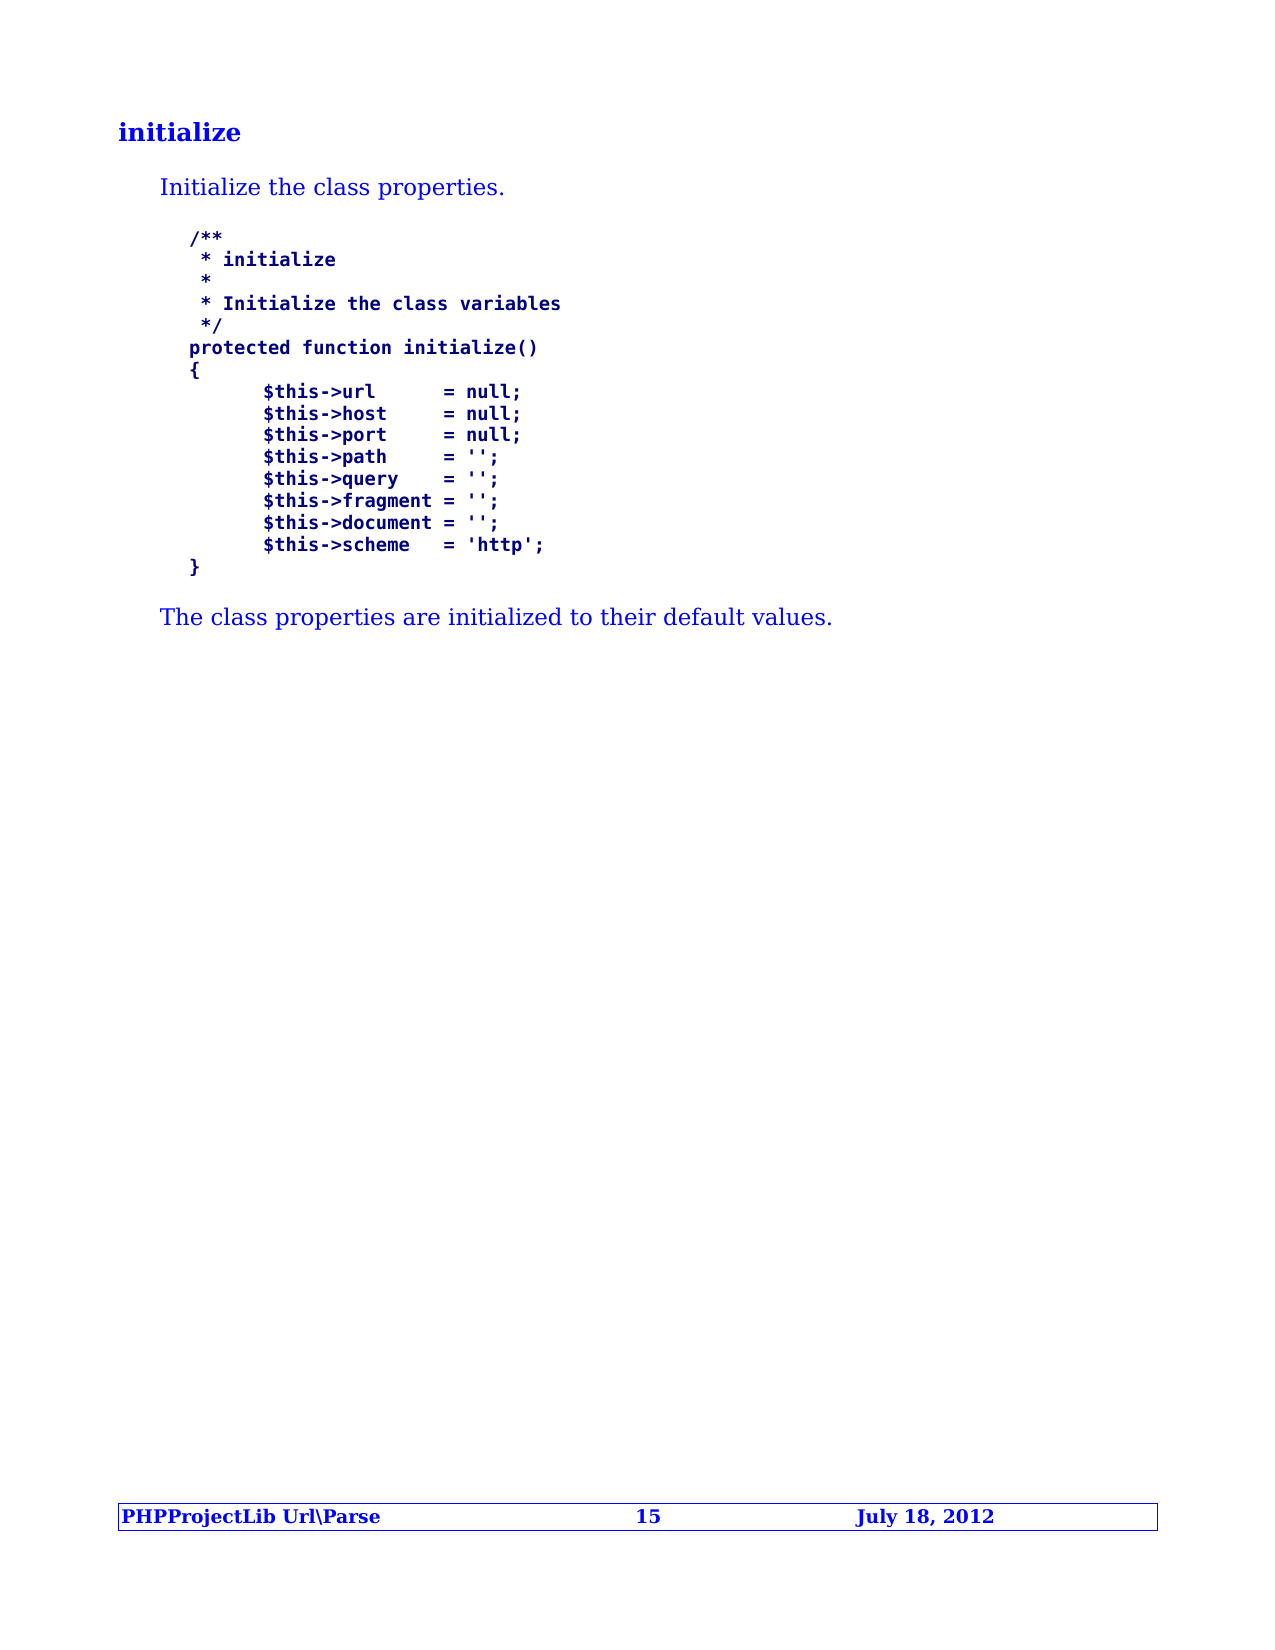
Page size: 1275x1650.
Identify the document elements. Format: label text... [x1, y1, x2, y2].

list $this->port = null; [189, 424, 1157, 446]
list */ [189, 315, 1157, 337]
list /** [189, 227, 1157, 249]
list $this->query = ''; [189, 468, 1157, 490]
list } [189, 556, 1157, 577]
list * [189, 271, 1157, 293]
list protected function initialize() [189, 337, 1157, 359]
list * initialize [189, 249, 1157, 271]
list $this->scheme = 'http'; [189, 534, 1157, 556]
list { [189, 359, 1157, 381]
list $this->document = ''; [189, 512, 1157, 534]
list $this->host = null; [189, 402, 1157, 424]
text Initialize the class properties. [159, 174, 1157, 201]
list * Initialize the class variables [189, 293, 1157, 315]
list $this->path = ''; [189, 446, 1157, 468]
list $this->url = null; [189, 381, 1157, 402]
list $this->fragment = ''; [189, 490, 1157, 512]
text The class properties are initialized to their default values. [159, 604, 1157, 631]
title initialize [118, 118, 1157, 147]
